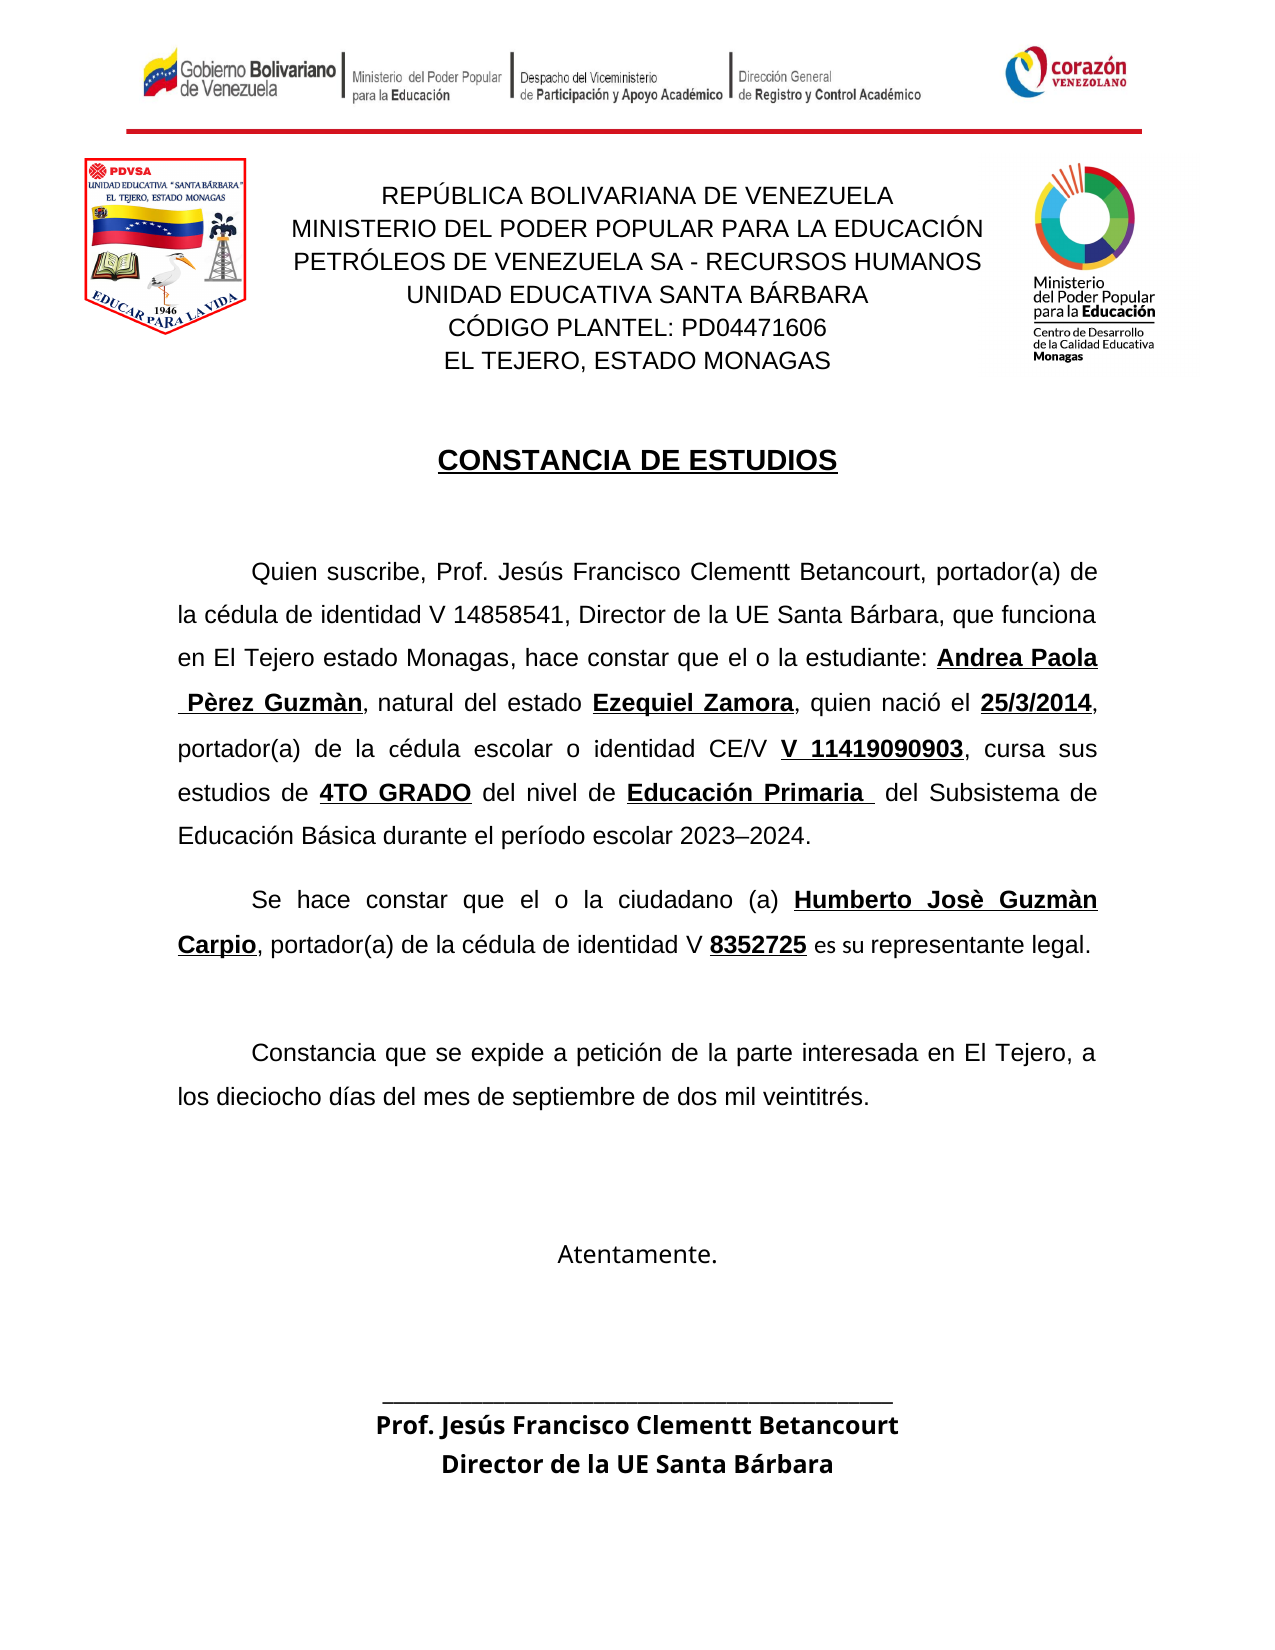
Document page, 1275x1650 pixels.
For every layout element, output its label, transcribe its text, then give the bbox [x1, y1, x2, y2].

text UNIDAD EDUCATIVA SANTA BÁRBARA [252, 280, 978, 308]
text ______________________________________________ [177, 1373, 1098, 1407]
text Director de la UE Santa Bárbara [177, 1447, 1098, 1481]
picture [79, 158, 252, 335]
text Constancia que se expide a petición de la parte interesada en El Tejero, a los dieciocho días del mes de septiembre de dos mil veintitrés. [177, 1038, 1098, 1110]
subtitle PETRÓLEOS DE VENEZUELA SA - RECURSOS HUMANOS [252, 247, 978, 275]
text Se hace constar que el o la ciudadano (a) Humberto Josè Guzmàn Carpio, portador(a) de la cédula de identidad V 8352725 es su representante legal. [177, 885, 1098, 959]
text Atentamente. [177, 1237, 1098, 1271]
picture [126, 11, 1142, 134]
subtitle REPÚBLICA BOLIVARIANA DE VENEZUELA [252, 181, 978, 209]
picture [978, 153, 1200, 377]
text CÓDIGO PLANTEL: PD04471606 [177, 313, 978, 341]
text Prof. Jesús Francisco Clementt Betancourt [177, 1407, 1098, 1441]
subtitle MINISTERIO DEL PODER POPULAR PARA LA EDUCACIÓN [252, 214, 978, 242]
subtitle CONSTANCIA DE ESTUDIOS [177, 443, 1098, 476]
text EL TEJERO, ESTADO MONAGAS [177, 346, 978, 374]
text Quien suscribe, Prof. Jesús Francisco Clementt Betancourt, portador(a) de la cédula de identidad V 14858541, Director de la UE Santa Bárbara, que funciona en El Tejero estado Monagas, hace constar que el o la estudiante: Andrea Paola Pèrez Guzmàn, natural del estado Ezequiel Zamora, quien nació el 25/3/2014, portador(a) de la cédula escolar o identidad CE/V V 11419090903, cursa sus estudios de 4TO GRADO del nivel de Educación Primaria del Subsistema de Educación Básica durante el período escolar 2023–2024. [177, 557, 1098, 849]
